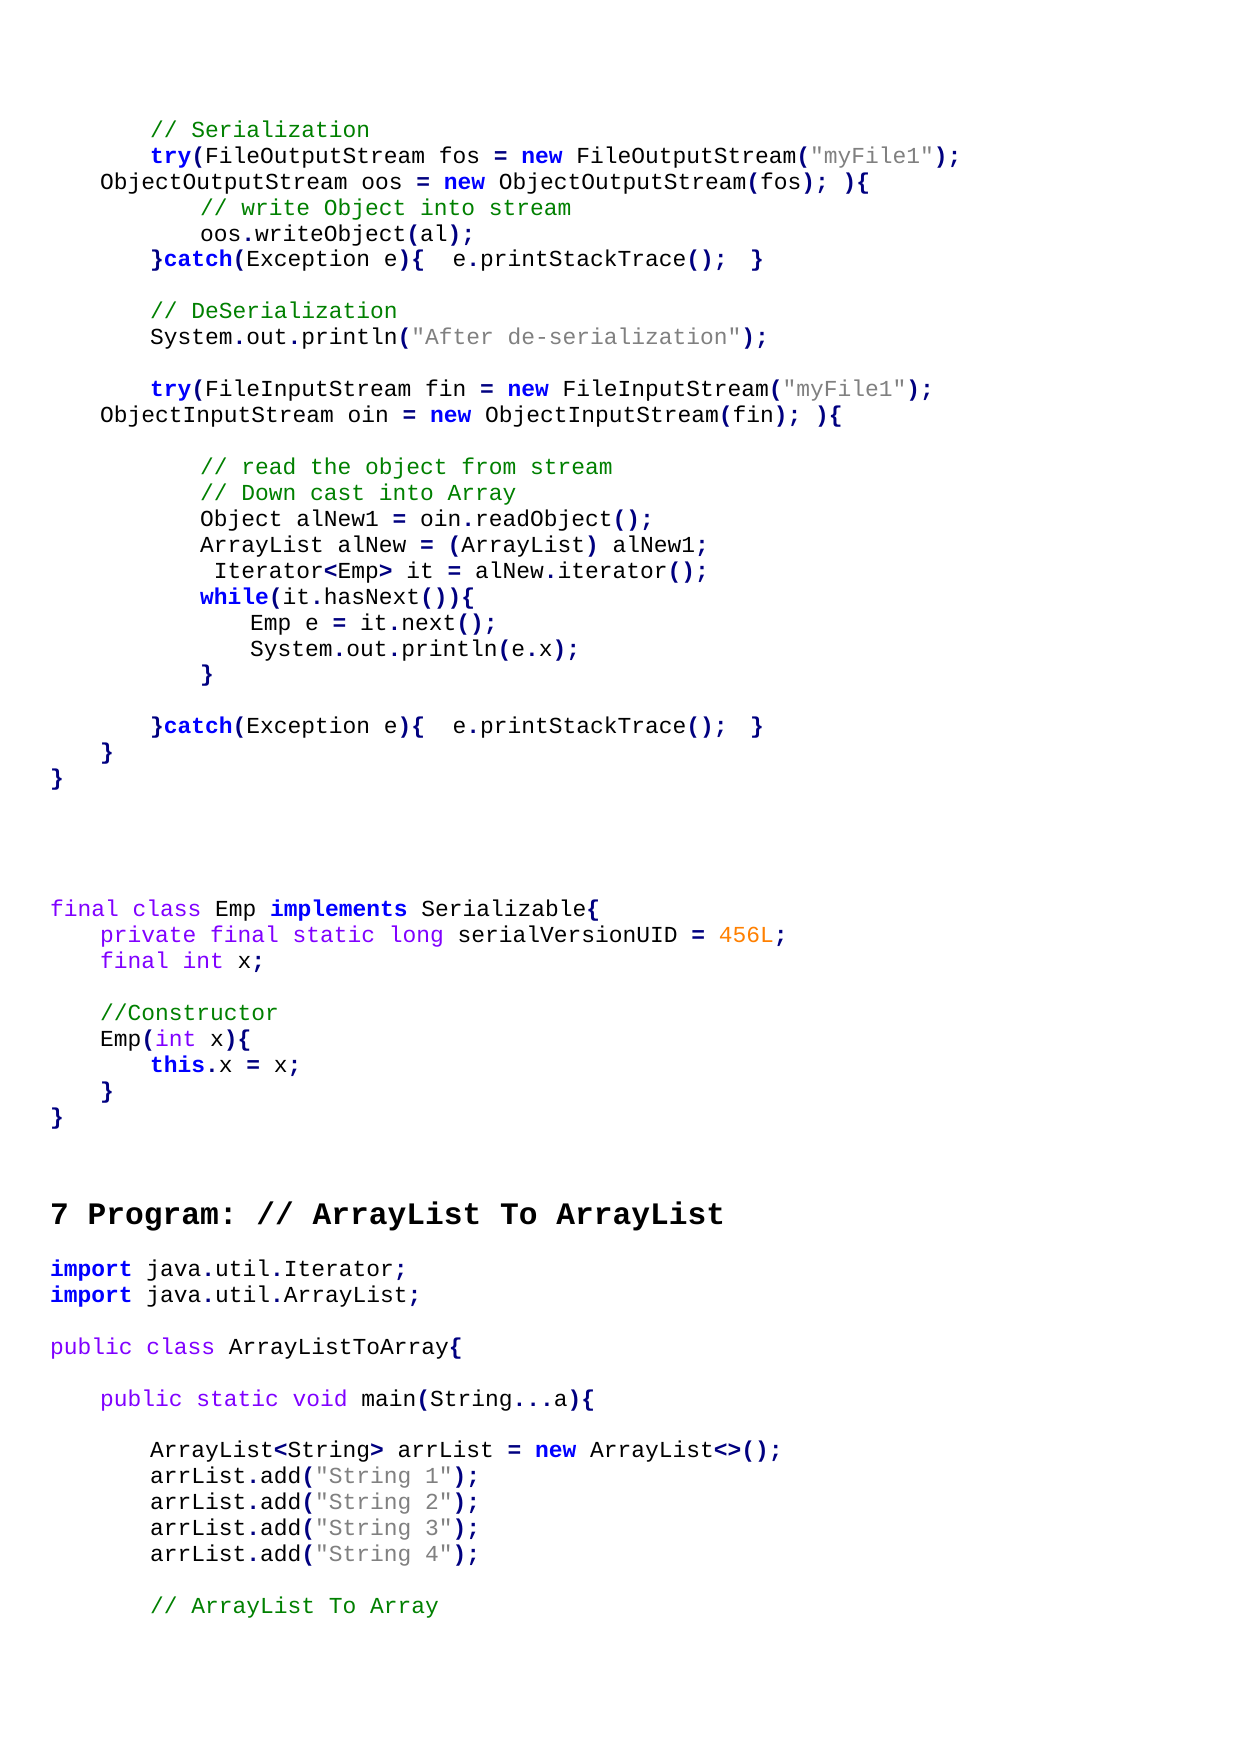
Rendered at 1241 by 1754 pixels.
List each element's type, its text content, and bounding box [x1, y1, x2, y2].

text // write Object into stream [50, 196, 1166, 222]
text // read the object from stream [50, 455, 1166, 481]
text arrList.add("String 1"); [50, 1465, 1166, 1491]
text //Constructor [50, 1001, 1166, 1027]
text final class Emp implements Serializable{ [50, 897, 1166, 923]
text Object alNew1 = oin.readObject(); [50, 507, 1166, 533]
text // Down cast into Array [50, 481, 1166, 507]
text try(FileOutputStream fos = new FileOutputStream("myFile1"); ObjectOutputStream oos = new ObjectOutputStream(fos); ){ [50, 144, 1166, 196]
text arrList.add("String 3"); [50, 1517, 1166, 1542]
text ArrayList alNew = (ArrayList) alNew1; [50, 533, 1166, 559]
text arrList.add("String 2"); [50, 1491, 1166, 1517]
text System.out.println(e.x); [50, 637, 1166, 663]
text } [50, 1079, 1166, 1105]
text // DeSerialization [50, 300, 1166, 326]
text Emp(int x){ [50, 1027, 1166, 1053]
text oos.writeObject(al); [50, 222, 1166, 248]
text Emp e = it.next(); [50, 611, 1166, 637]
text public class ArrayListToArray{ [50, 1335, 1166, 1361]
text private final static long serialVersionUID = 456L; [50, 923, 1166, 949]
text import java.util.Iterator; [50, 1257, 1166, 1283]
text 7 Program: // ArrayList To ArrayList [50, 1198, 1166, 1233]
text }catch(Exception e){ e.printStackTrace(); } [50, 248, 1166, 274]
text while(it.hasNext()){ [50, 585, 1166, 611]
text System.out.println("After de-serialization"); [50, 326, 1166, 352]
text } [50, 1105, 1166, 1131]
text final int x; [50, 949, 1166, 975]
text public static void main(String...a){ [50, 1387, 1166, 1413]
text import java.util.ArrayList; [50, 1283, 1166, 1309]
text // ArrayList To Array [50, 1594, 1166, 1620]
text } [50, 663, 1166, 689]
text } [50, 767, 1166, 792]
text try(FileInputStream fin = new FileInputStream("myFile1"); ObjectInputStream oin = new ObjectInputStream(fin); ){ [50, 377, 1166, 429]
text }catch(Exception e){ e.printStackTrace(); } [50, 715, 1166, 741]
text // Serialization [50, 118, 1166, 144]
text this.x = x; [50, 1053, 1166, 1079]
text Iterator<Emp> it = alNew.iterator(); [50, 559, 1166, 585]
text } [50, 741, 1166, 767]
text arrList.add("String 4"); [50, 1542, 1166, 1568]
text ArrayList<String> arrList = new ArrayList<>(); [50, 1439, 1166, 1465]
